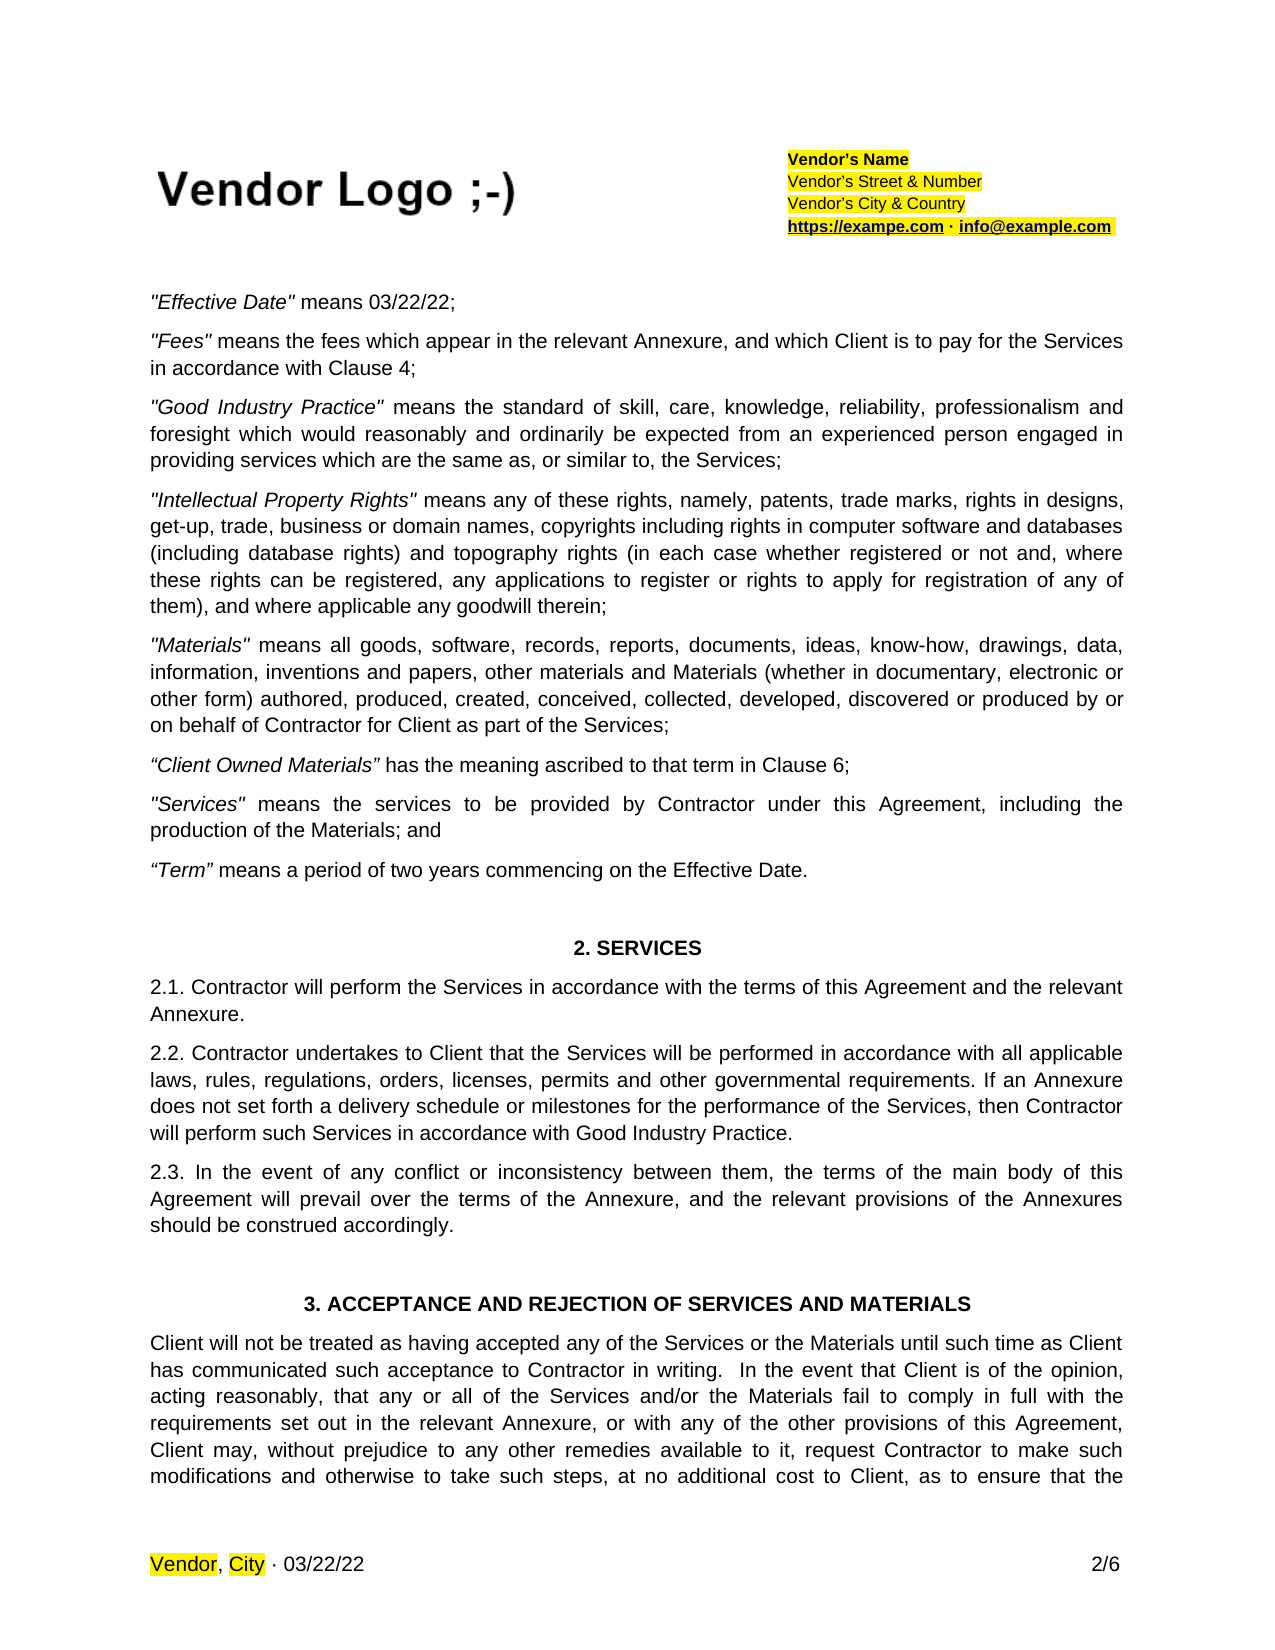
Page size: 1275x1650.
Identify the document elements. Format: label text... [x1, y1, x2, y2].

text "Fees" means the fees which appear in the relevant Annexure, and which Client is to pay for the Services in accordance with Clause 4; [150, 330, 1125, 380]
text "Good Industry Practice" means the standard of skill, care, knowledge, reliability, professionalism and foresight which would reasonably and ordinarily be expected from an experienced person engaged in providing services which are the same as, or similar to, the Services; [150, 396, 1125, 472]
text “Term” means a period of two years commencing on the Effective Date. [150, 858, 1125, 881]
text "Materials" means all goods, software, records, reports, documents, ideas, know-how, drawings, data, information, inventions and papers, other materials and Materials (whether in documentary, electronic or other form) authored, produced, created, conceived, collected, developed, discovered or produced by or on behalf of Contractor for Client as part of the Services; [150, 634, 1125, 737]
text Client will not be treated as having accepted any of the Services or the Materials until such time as Client has communicated such acceptance to Contractor in writing. In the event that Client is of the opinion, acting reasonably, that any or all of the Services and/or the Materials fail to comply in full with the requirements set out in the relevant Annexure, or with any of the other provisions of this Agreement, Client may, without prejudice to any other remedies available to it, request Contractor to make such modifications and otherwise to take such steps, at no additional cost to Client, as to ensure that the [150, 1331, 1125, 1488]
text 2.3. In the event of any conflict or inconsistency between them, the terms of the main body of this Agreement will prevail over the terms of the Annexure, and the relevant provisions of the Annexures should be construed accordingly. [150, 1161, 1125, 1237]
text 2.1. Contractor will perform the Services in accordance with the terms of this Agreement and the relevant Annexure. [150, 976, 1125, 1026]
text "Intellectual Property Rights" means any of these rights, namely, patents, trade marks, rights in designs, get-up, trade, business or domain names, copyrights including rights in computer software and databases (including database rights) and topography rights (in each case whether registered or not and, where these rights can be registered, any applications to register or rights to apply for registration of any of them), and where applicable any goodwill therein; [150, 488, 1125, 618]
text 2.2. Contractor undertakes to Client that the Services will be performed in accordance with all applicable laws, rules, regulations, orders, licenses, permits and other governmental requirements. If an Annexure does not set forth a delivery schedule or milestones for the performance of the Services, then Contractor will perform such Services in accordance with Good Industry Practice. [150, 1041, 1125, 1145]
text "Services" means the services to be provided by Contractor under this Agreement, including the production of the Materials; and [150, 792, 1125, 842]
text “Client Owned Materials” has the meaning ascribed to that term in Clause 6; [150, 753, 1125, 776]
picture [157, 156, 519, 229]
text "Effective Date" means 03/22/22; [150, 291, 1125, 314]
text 2. SERVICES [150, 936, 1125, 960]
text 3. ACCEPTANCE AND REJECTION OF SERVICES AND MATERIALS [150, 1292, 1125, 1316]
